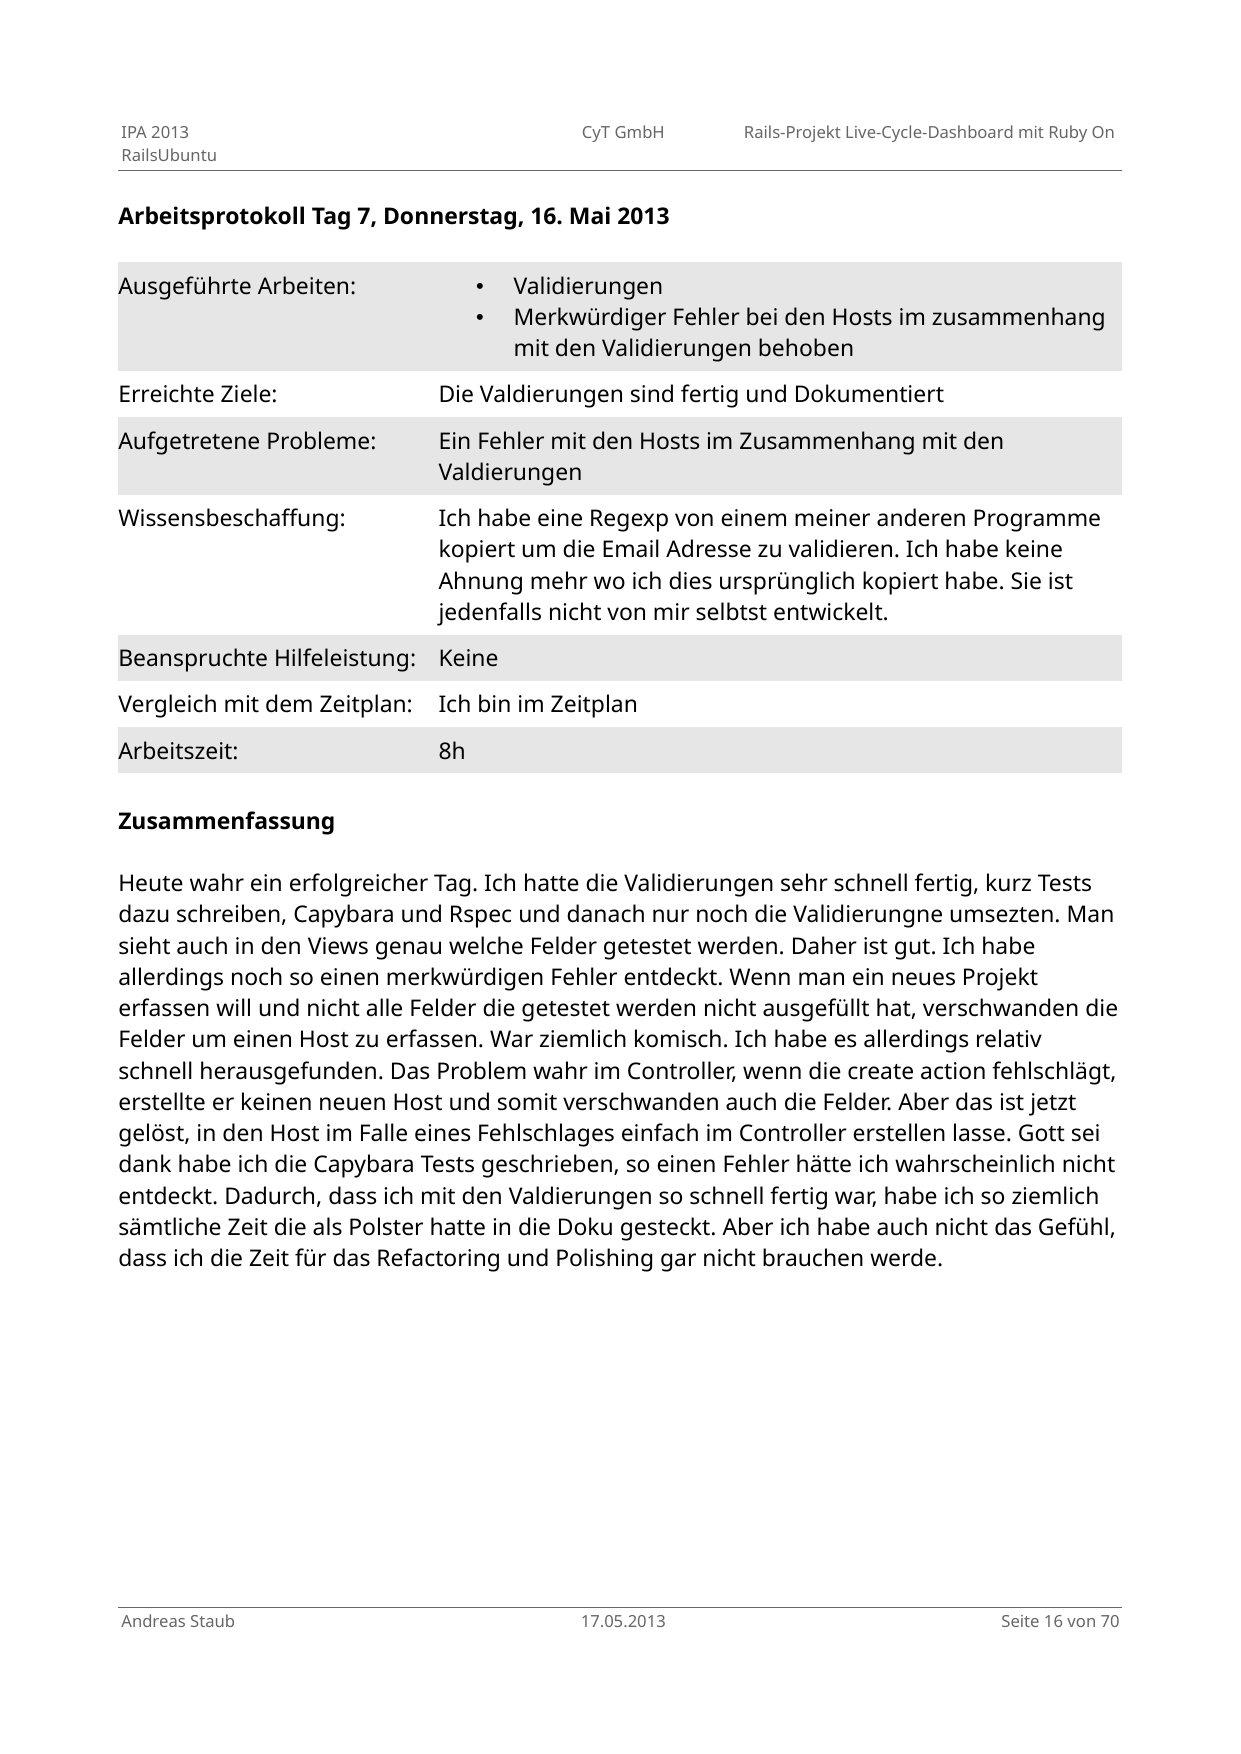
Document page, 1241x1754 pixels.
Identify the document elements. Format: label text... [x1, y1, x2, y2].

table_header Ausgeführte Arbeiten: [118, 262, 438, 371]
table_cell Erreichte Ziele: [118, 371, 438, 417]
text Heute wahr ein erfolgreicher Tag. Ich hatte die Validierungen sehr schnell fertig, kurz Tests dazu schreiben, Capybara und Rspec und danach nur noch die Validierungne umsezten. Man sieht auch in den Views genau welche Felder getestet werden. Daher ist gut. Ich habe allerdings noch so einen merkwürdigen Fehler entdeckt. Wenn man ein neues Projekt erfassen will und nicht alle Felder die getestet werden nicht ausgefüllt hat, verschwanden die Felder um einen Host zu erfassen. War ziemlich komisch. Ich habe es allerdings relativ schnell herausgefunden. Das Problem wahr im Controller, wenn die create action fehlschlägt, erstellte er keinen neuen Host und somit verschwanden auch die Felder. Aber das ist jetzt gelöst, in den Host im Falle eines Fehlschlages einfach im Controller erstellen lasse. Gott sei dank habe ich die Capybara Tests geschrieben, so einen Fehler hätte ich wahrscheinlich nicht entdeckt. Dadurch, dass ich mit den Valdierungen so schnell fertig war, habe ich so ziemlich sämtliche Zeit die als Polster hatte in die Doku gesteckt. Aber ich habe auch nicht das Gefühl, dass ich die Zeit für das Refactoring und Polishing gar nicht brauchen werde. [118, 867, 1122, 1273]
table_cell Beanspruchte Hilfeleistung: [118, 635, 438, 681]
table_cell Ein Fehler mit den Hosts im Zusammenhang mit den Valdierungen [438, 417, 1122, 495]
text Zusammenfassung [118, 805, 1122, 836]
table_cell 8h [438, 727, 1122, 773]
table_cell Ich bin im Zeitplan [438, 681, 1122, 727]
table_cell Vergleich mit dem Zeitplan: [118, 681, 438, 727]
table_cell Ich habe eine Regexp von einem meiner anderen Programme kopiert um die Email Adresse zu validieren. Ich habe keine Ahnung mehr wo ich dies ursprünglich kopiert habe. Sie ist jedenfalls nicht von mir selbtst entwickelt. [438, 495, 1122, 635]
table_header Validierungen Merkwürdiger Fehler bei den Hosts im zusammenhang mit den Validierungen behoben [438, 262, 1122, 371]
table_cell Arbeitszeit: [118, 727, 438, 773]
table_cell Keine [438, 635, 1122, 681]
text Arbeitsprotokoll Tag 7, Donnerstag, 16. Mai 2013 [118, 200, 1122, 231]
table_cell Aufgetretene Probleme: [118, 417, 438, 495]
table_cell Wissensbeschaffung: [118, 495, 438, 635]
table_cell Die Valdierungen sind fertig und Dokumentiert [438, 371, 1122, 417]
